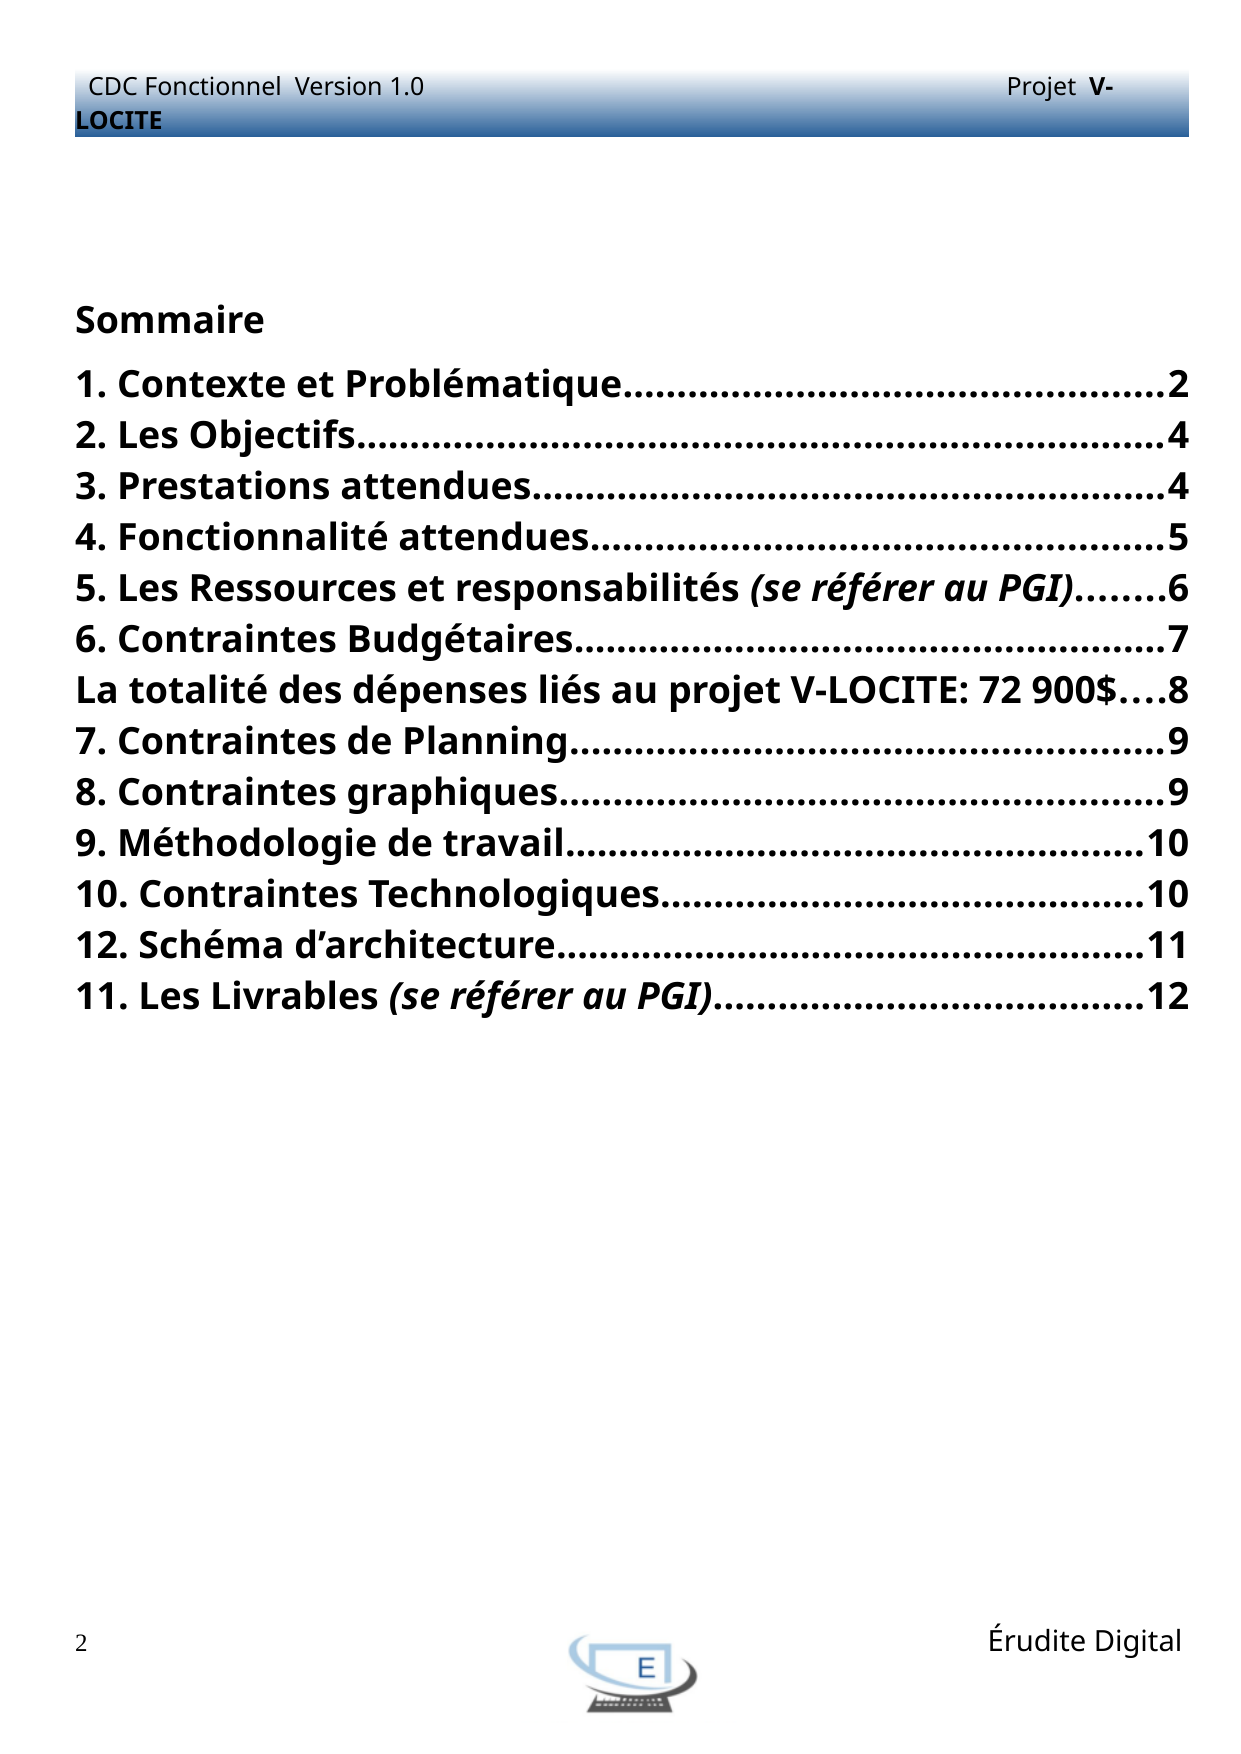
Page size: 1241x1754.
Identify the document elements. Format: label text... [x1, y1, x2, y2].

text 8. Contraintes graphiques 9 [75, 765, 1189, 816]
text 4. Fonctionnalité attendues 5 [75, 510, 1189, 561]
subtitle Sommaire [75, 293, 1189, 344]
text 7. Contraintes de Planning 9 [75, 714, 1189, 765]
text La totalité des dépenses liés au projet V-LOCITE: 72 900$ 8 [75, 663, 1189, 714]
text 9. Méthodologie de travail 10 [75, 816, 1189, 867]
text 2. Les Objectifs 4 [75, 408, 1189, 459]
text 12. Schéma d’architecture 11 [75, 918, 1189, 969]
text 10. Contraintes Technologiques 10 [75, 867, 1189, 918]
text 1. Contexte et Problématique 2 [75, 357, 1189, 408]
text 3. Prestations attendues 4 [75, 459, 1189, 510]
text 5. Les Ressources et responsabilités (se référer au PGI) 6 [75, 561, 1189, 612]
picture [513, 1620, 751, 1723]
text 6. Contraintes Budgétaires 7 [75, 612, 1189, 663]
text 11. Les Livrables (se référer au PGI) 12 [75, 969, 1189, 1021]
